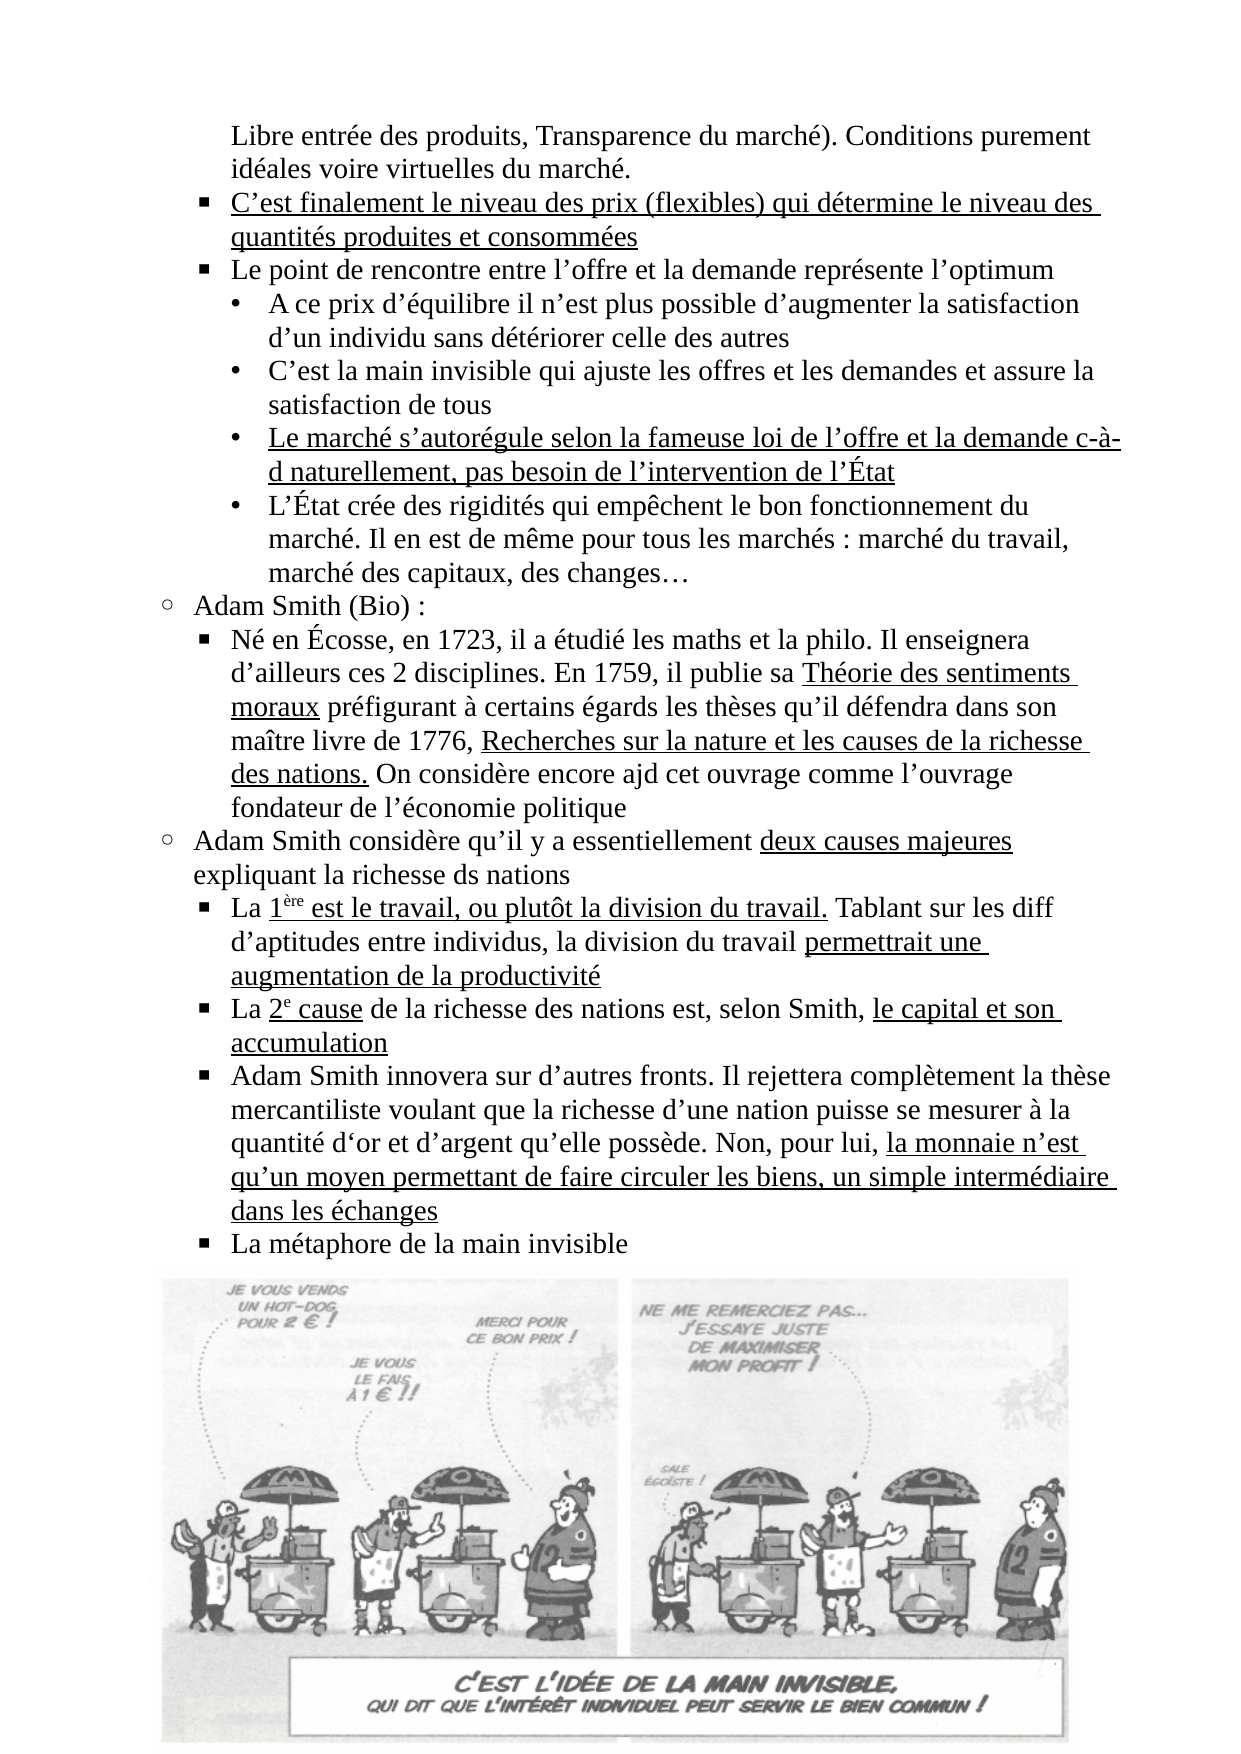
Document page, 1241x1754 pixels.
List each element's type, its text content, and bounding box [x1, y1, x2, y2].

list A ce prix d’équilibre il n’est plus possible d’augmenter la satisfaction d’un individu sans détériorer celle des autres [231, 286, 1122, 353]
list Adam Smith considère qu’il y a essentiellement deux causes majeures expliquant la richesse ds nations [156, 823, 1122, 891]
list La 2e cause de la richesse des nations est, selon Smith, le capital et son accumulation [193, 991, 1122, 1058]
list Adam Smith innovera sur d’autres fronts. Il rejettera complètement la thèse mercantiliste voulant que la richesse d’une nation puisse se mesurer à la quantité d‘or et d’argent qu’elle possède. Non, pour lui, la monnaie n’est qu’un moyen permettant de faire circuler les biens, un simple intermédiaire dans les échanges [193, 1058, 1122, 1226]
list Le marché s’autorégule selon la fameuse loi de l’offre et la demande c-à-d naturellement, pas besoin de l’intervention de l’État [231, 420, 1122, 488]
list C’est la main invisible qui ajuste les offres et les demandes et assure la satisfaction de tous [231, 353, 1122, 420]
list La métaphore de la main invisible [193, 1226, 1122, 1260]
picture [148, 1263, 1085, 1754]
list Libre entrée des produits, Transparence du marché). Conditions purement idéales voire virtuelles du marché. [193, 118, 1122, 185]
list La 1ère est le travail, ou plutôt la division du travail. Tablant sur les diff d’aptitudes entre individus, la division du travail permettrait une augmentation de la productivité [193, 891, 1122, 991]
list Le point de rencontre entre l’offre et la demande représente l’optimum [193, 252, 1122, 286]
list C’est finalement le niveau des prix (flexibles) qui détermine le niveau des quantités produites et consommées [193, 185, 1122, 252]
list L’État crée des rigidités qui empêchent le bon fonctionnement du marché. Il en est de même pour tous les marchés : marché du travail, marché des capitaux, des changes… [231, 488, 1122, 588]
list Né en Écosse, en 1723, il a étudié les maths et la philo. Il enseignera d’ailleurs ces 2 disciplines. En 1759, il publie sa Théorie des sentiments moraux préfigurant à certains égards les thèses qu’il défendra dans son maître livre de 1776, Recherches sur la nature et les causes de la richesse des nations. On considère encore ajd cet ouvrage comme l’ouvrage fondateur de l’économie politique [193, 622, 1122, 823]
list Adam Smith (Bio) : [156, 588, 1122, 622]
